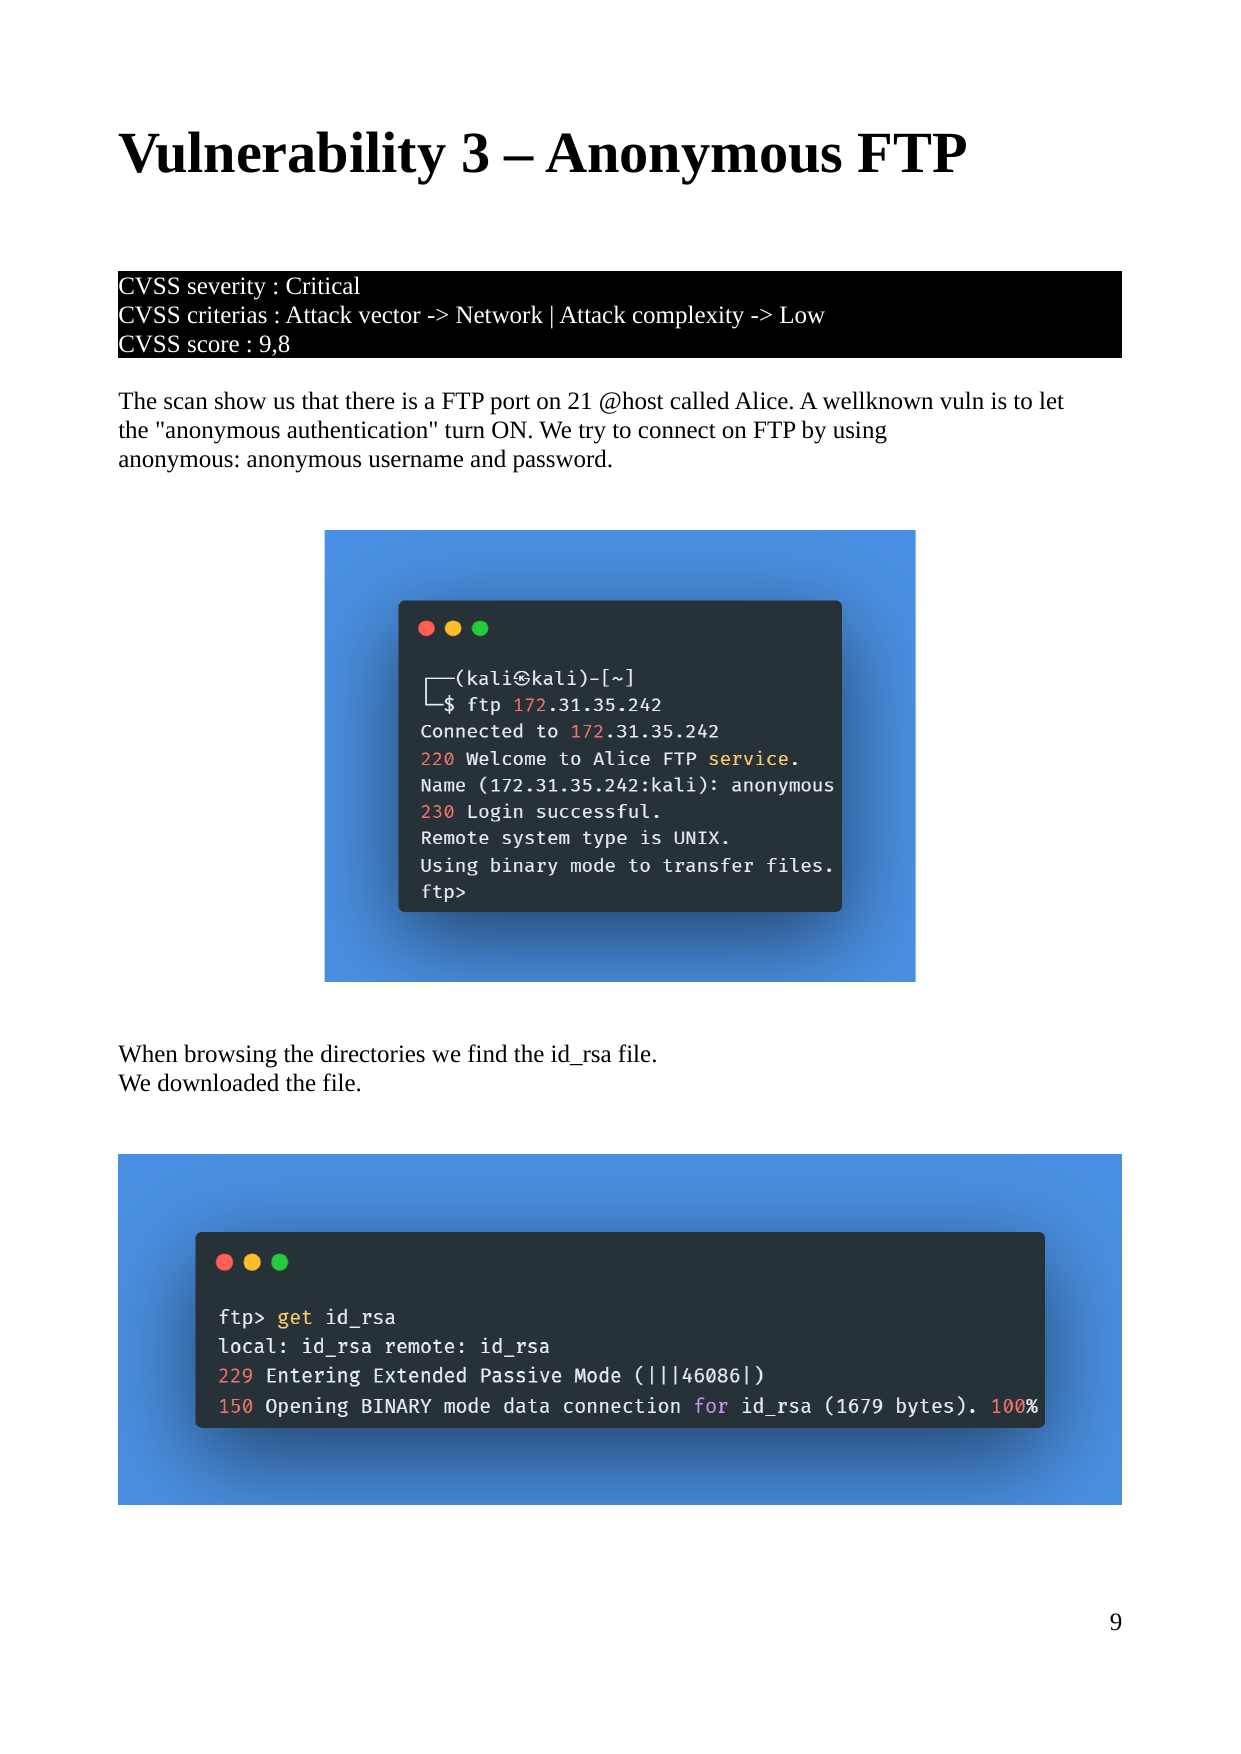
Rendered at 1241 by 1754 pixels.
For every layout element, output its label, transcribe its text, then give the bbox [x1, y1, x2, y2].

picture [118, 1154, 1122, 1505]
text Vulnerability 3 – Anonymous FTP [118, 118, 1122, 185]
text When browsing the directories we find the id_rsa file. [118, 1039, 1122, 1068]
text CVSS criterias : Attack vector -> Network | Attack complexity -> Low [118, 300, 1122, 329]
picture [324, 530, 916, 982]
text anonymous: anonymous username and password. [118, 444, 1122, 473]
text the "anonymous authentication" turn ON. We try to connect on FTP by using [118, 415, 1122, 444]
text We downloaded the file. [118, 1068, 1122, 1097]
text CVSS score : 9,8 [118, 329, 1122, 358]
text The scan show us that there is a FTP port on 21 @host called Alice. A wellknown vuln is to let [118, 386, 1122, 415]
text CVSS severity : Critical [118, 271, 1122, 300]
